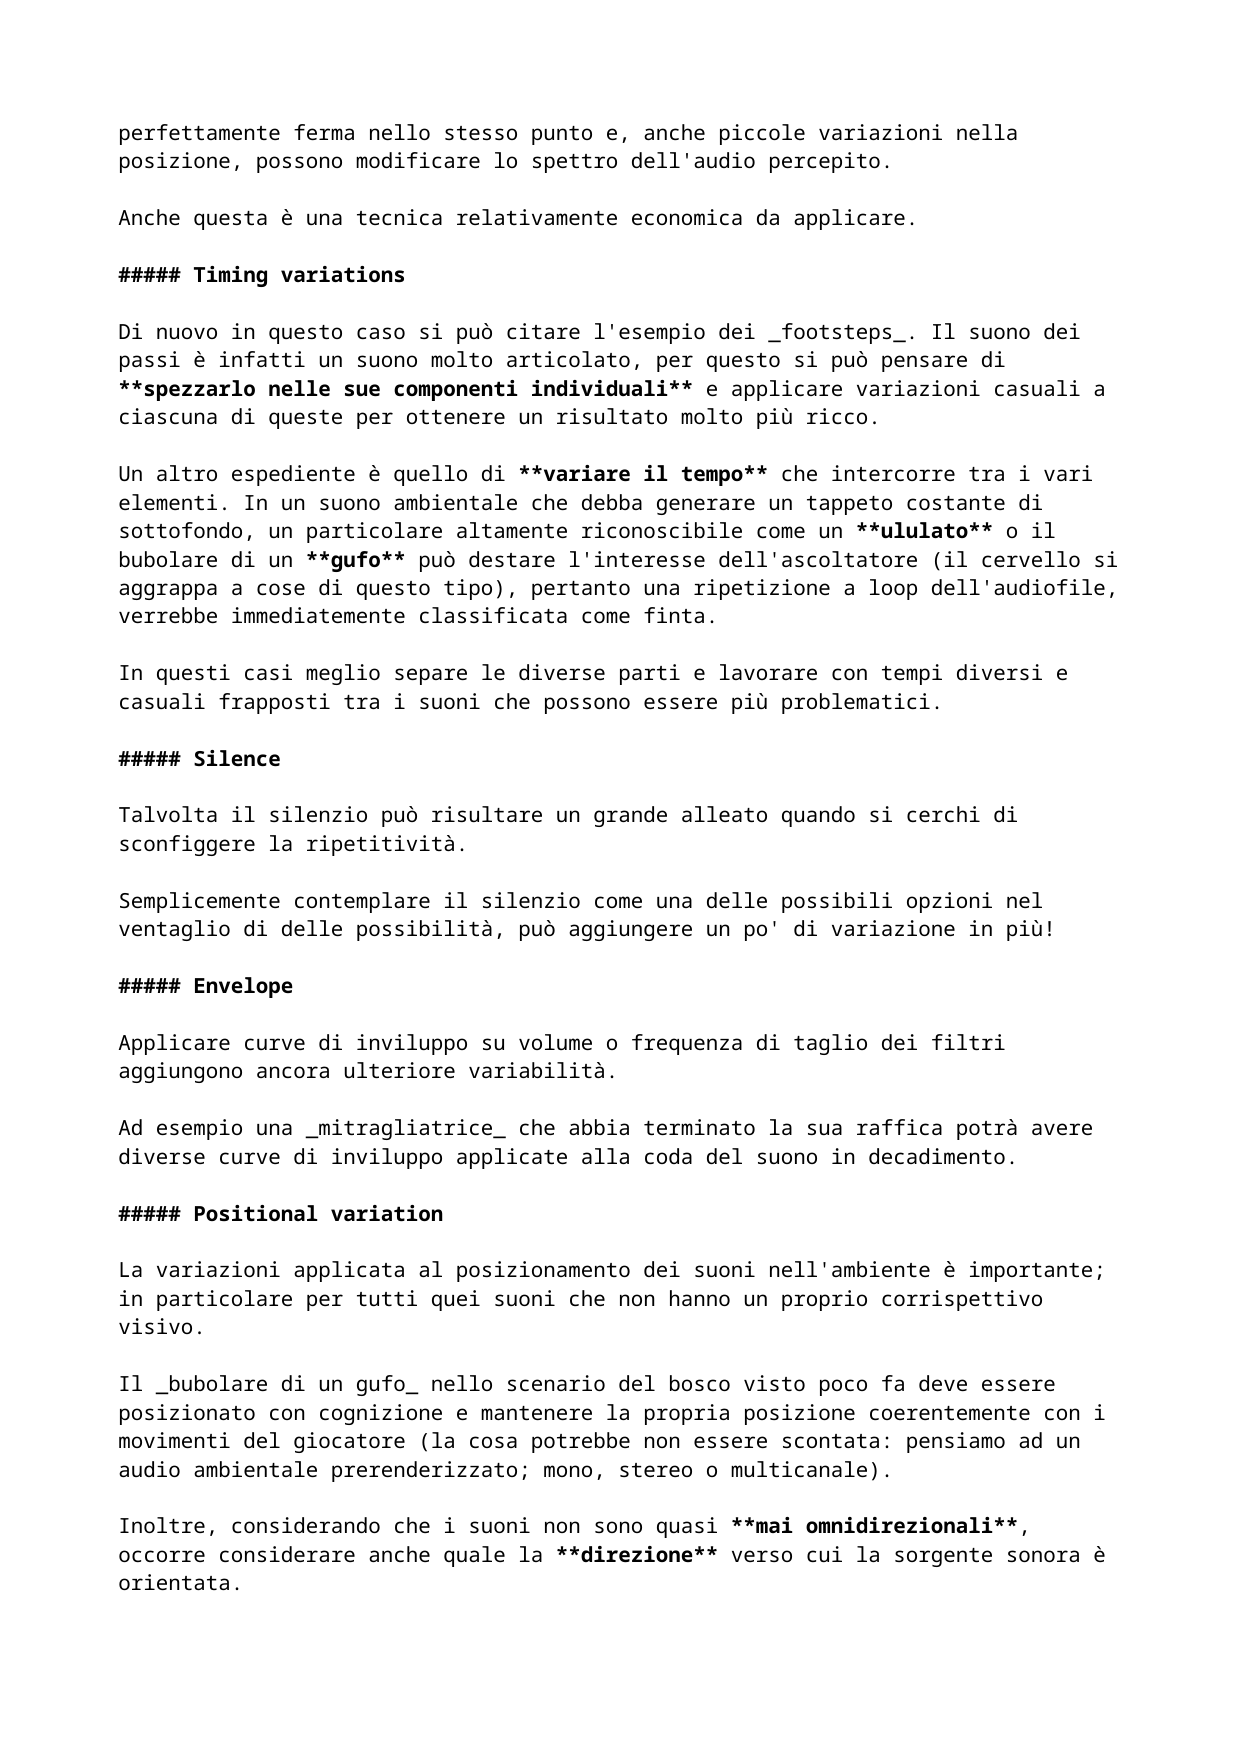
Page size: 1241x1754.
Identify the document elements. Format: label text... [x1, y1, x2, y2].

text Ad esempio una _mitragliatrice_ che abbia terminato la sua raffica potrà avere diverse curve di inviluppo applicate alla coda del suono in decadimento. [118, 1113, 1122, 1170]
text ##### Positional variation [118, 1199, 1122, 1227]
text Inoltre, considerando che i suoni non sono quasi **mai omnidirezionali**, occorre considerare anche quale la **direzione** verso cui la sorgente sonora è orientata. [118, 1512, 1122, 1597]
text perfettamente ferma nello stesso punto e, anche piccole variazioni nella posizione, possono modificare lo spettro dell'audio percepito. [118, 118, 1122, 175]
text Talvolta il silenzio può risultare un grande alleato quando si cerchi di sconfiggere la ripetitività. [118, 801, 1122, 857]
text Un altro espediente è quello di **variare il tempo** che intercorre tra i vari elementi. In un suono ambientale che debba generare un tappeto costante di sottofondo, un particolare altamente riconoscibile come un **ululato** o il bubolare di un **gufo** può destare l'interesse dell'ascoltatore (il cervello si aggrappa a cose di questo tipo), pertanto una ripetizione a loop dell'audiofile, verrebbe immediatemente classificata come finta. [118, 459, 1122, 630]
text La variazioni applicata al posizionamento dei suoni nell'ambiente è importante; in particolare per tutti quei suoni che non hanno un proprio corrispettivo visivo. [118, 1256, 1122, 1341]
text Di nuovo in questo caso si può citare l'esempio dei _footsteps_. Il suono dei passi è infatti un suono molto articolato, per questo si può pensare di **spezzarlo nelle sue componenti individuali** e applicare variazioni casuali a ciascuna di queste per ottenere un risultato molto più ricco. [118, 317, 1122, 431]
text ##### Envelope [118, 971, 1122, 1000]
text Il _bubolare di un gufo_ nello scenario del bosco visto poco fa deve essere posizionato con cognizione e mantenere la propria posizione coerentemente con i movimenti del giocatore (la cosa potrebbe non essere scontata: pensiamo ad un audio ambientale prerenderizzato; mono, stereo o multicanale). [118, 1369, 1122, 1483]
text ##### Timing variations [118, 260, 1122, 289]
text ##### Silence [118, 744, 1122, 772]
text In questi casi meglio separe le diverse parti e lavorare con tempi diversi e casuali frapposti tra i suoni che possono essere più problematici. [118, 658, 1122, 715]
text Anche questa è una tecnica relativamente economica da applicare. [118, 203, 1122, 232]
text Applicare curve di inviluppo su volume o frequenza di taglio dei filtri aggiungono ancora ulteriore variabilità. [118, 1028, 1122, 1085]
text Semplicemente contemplare il silenzio come una delle possibili opzioni nel ventaglio di delle possibilità, può aggiungere un po' di variazione in più! [118, 886, 1122, 943]
